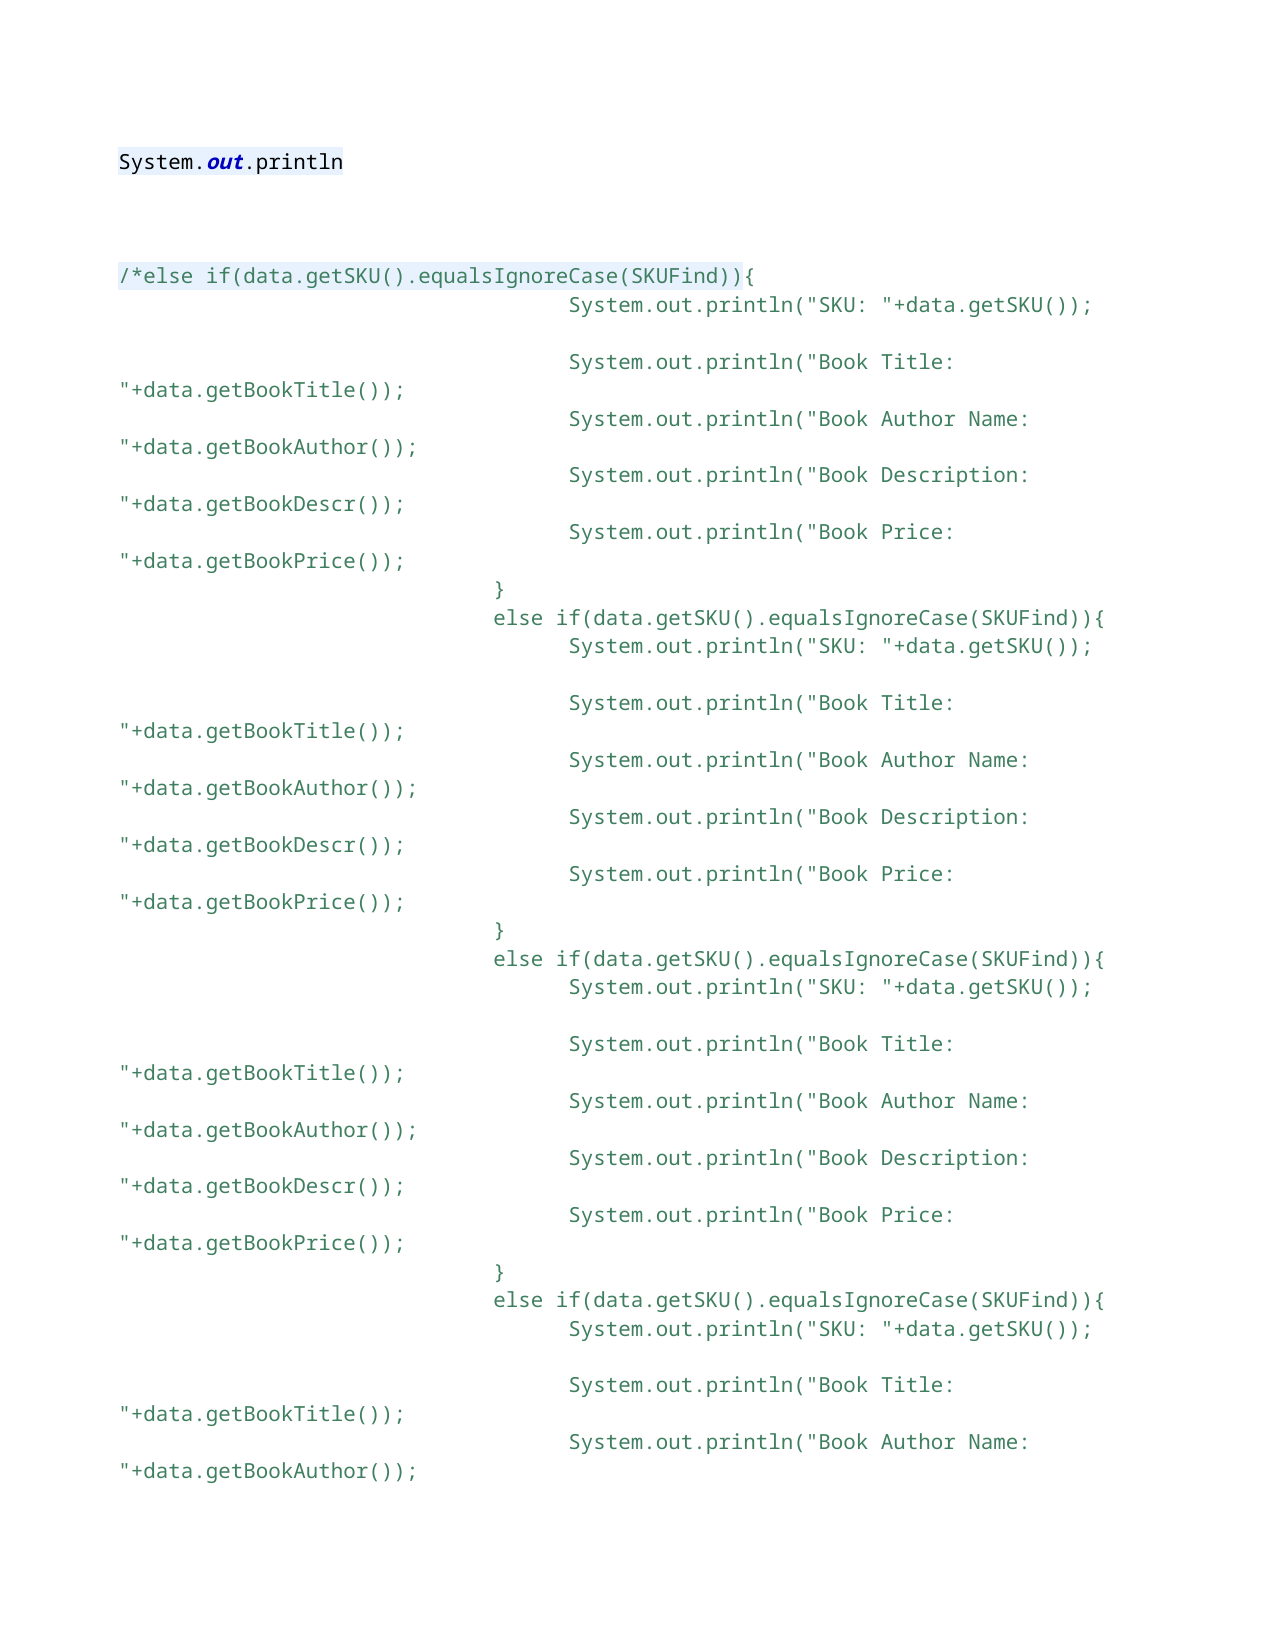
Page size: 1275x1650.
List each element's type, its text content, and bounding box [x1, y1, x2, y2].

text System.out.println("Book Title: "+data.getBookTitle()); [118, 1029, 1157, 1086]
text System.out.println("SKU: "+data.getSKU()); [118, 631, 1157, 688]
text } [118, 916, 1157, 944]
text System.out.println("Book Title: "+data.getBookTitle()); [118, 688, 1157, 745]
text System.out.println("Book Author Name: "+data.getBookAuthor()); [118, 404, 1157, 461]
text /*else if(data.getSKU().equalsIgnoreCase(SKUFind)){ [118, 262, 1157, 290]
text System.out.println("Book Description: "+data.getBookDescr()); [118, 802, 1157, 859]
text System.out.println("Book Title: "+data.getBookTitle()); [118, 1371, 1157, 1427]
text System.out.println("Book Description: "+data.getBookDescr()); [118, 1143, 1157, 1200]
text System.out.println("Book Price: "+data.getBookPrice()); [118, 859, 1157, 916]
text else if(data.getSKU().equalsIgnoreCase(SKUFind)){ [118, 1285, 1157, 1314]
text System.out.println("SKU: "+data.getSKU()); [118, 1314, 1157, 1371]
text } [118, 1257, 1157, 1285]
text System.out.println("Book Description: "+data.getBookDescr()); [118, 461, 1157, 517]
text System.out.println("Book Price: "+data.getBookPrice()); [118, 517, 1157, 574]
text else if(data.getSKU().equalsIgnoreCase(SKUFind)){ [118, 944, 1157, 972]
text System.out.println("Book Title: "+data.getBookTitle()); [118, 347, 1157, 404]
text System.out.println("SKU: "+data.getSKU()); [118, 290, 1157, 347]
text System.out.println [118, 147, 1157, 175]
text System.out.println("Book Author Name: "+data.getBookAuthor()); [118, 1427, 1157, 1484]
text System.out.println("Book Author Name: "+data.getBookAuthor()); [118, 745, 1157, 802]
text else if(data.getSKU().equalsIgnoreCase(SKUFind)){ [118, 603, 1157, 631]
text System.out.println("SKU: "+data.getSKU()); [118, 972, 1157, 1029]
text System.out.println("Book Author Name: "+data.getBookAuthor()); [118, 1086, 1157, 1143]
text System.out.println("Book Price: "+data.getBookPrice()); [118, 1200, 1157, 1257]
text } [118, 574, 1157, 603]
